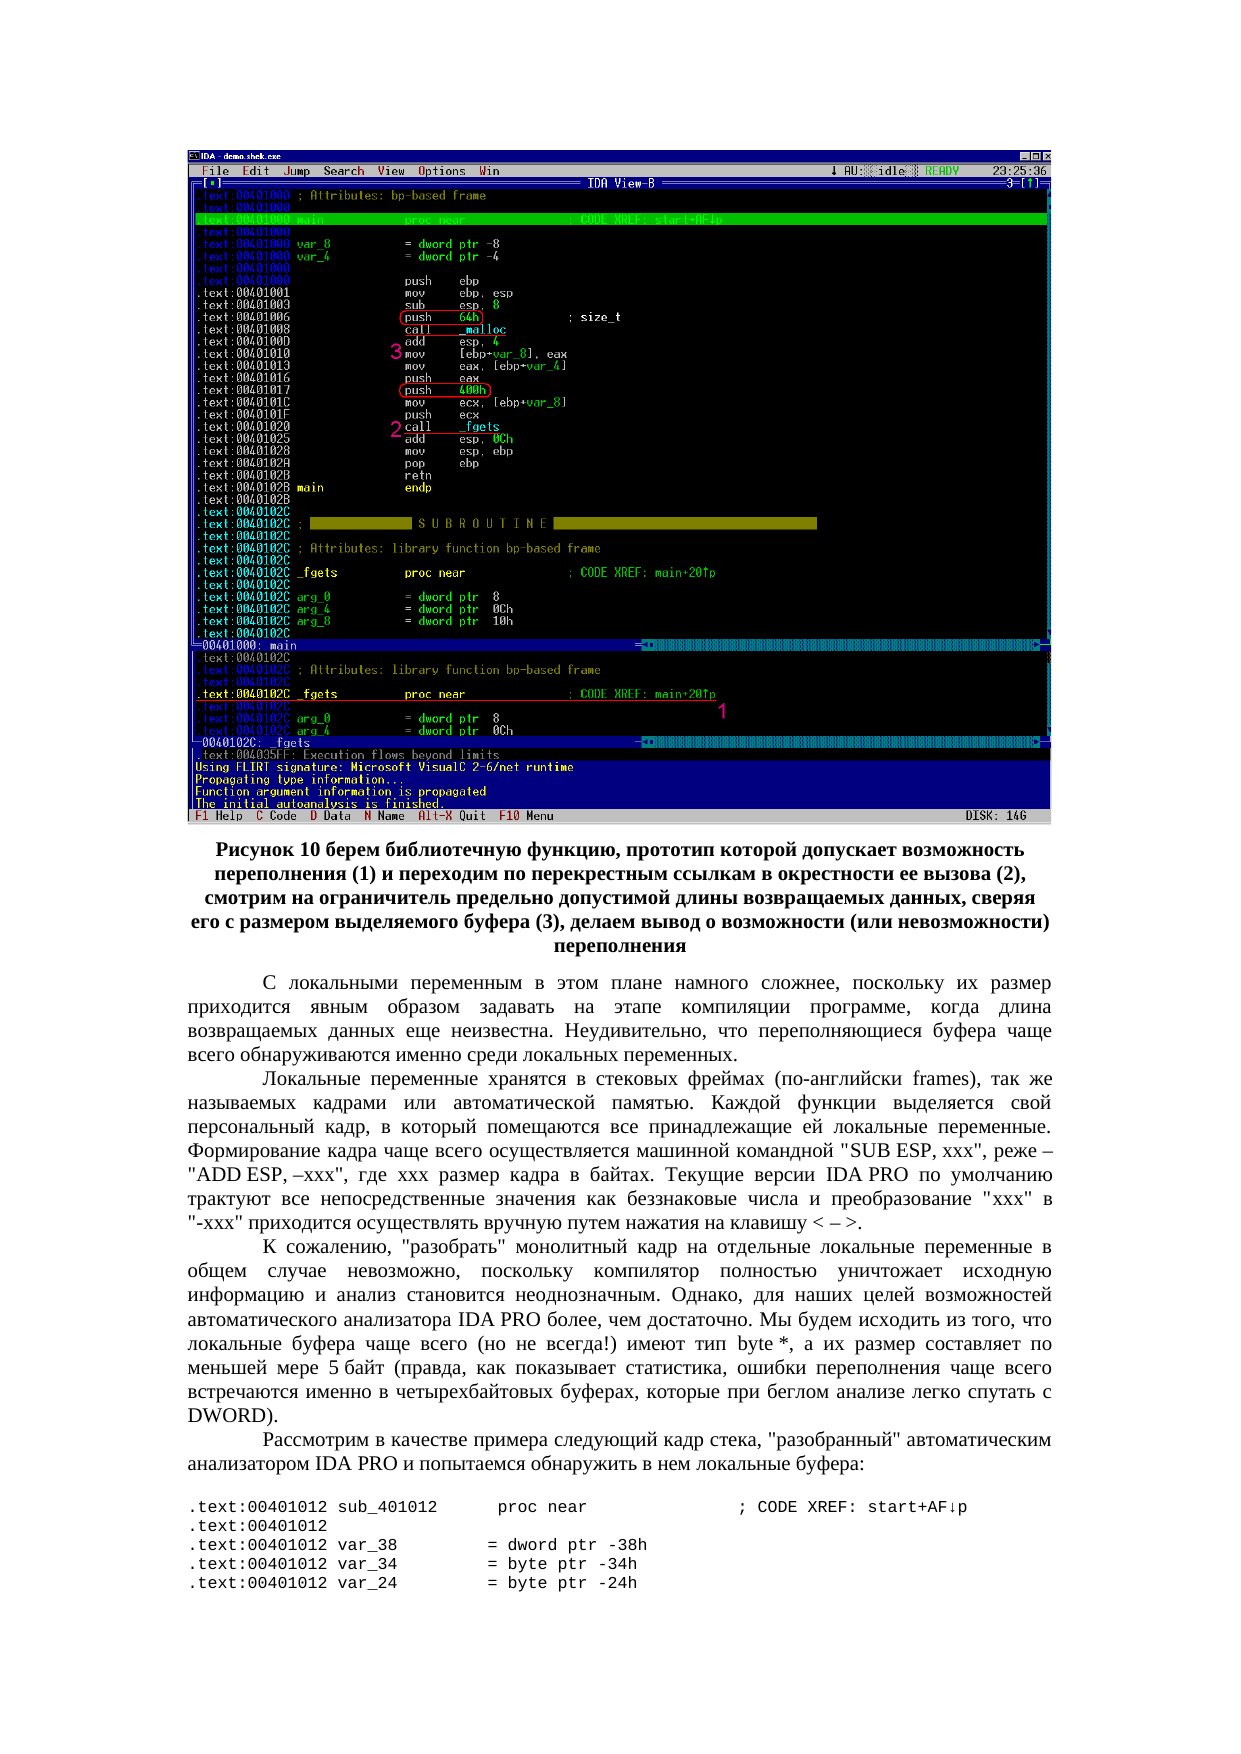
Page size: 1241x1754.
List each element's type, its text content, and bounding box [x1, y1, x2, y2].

text К сожалению, "разобрать" монолитный кадр на отдельные локальные переменные в общем случае невозможно, поскольку компилятор полностью уничтожает исходную информацию и анализ становится неоднозначным. Однако, для наших целей возможностей автоматического анализатора IDA PRO более, чем достаточно. Мы будем исходить из того, что локальные буфера чаще всего (но не всегда!) имеют тип byte *, а их размер составляет по меньшей мере 5 байт (правда, как показывает статистика, ошибки переполнения чаще всего встречаются именно в четырехбайтовых буферах, которые при беглом анализе легко спутать с DWORD). [187, 1234, 1053, 1427]
picture [187, 150, 1052, 825]
text Рассмотрим в качестве примера следующий кадр стека, "разобранный" автоматическим анализатором IDA PRO и попытаемся обнаружить в нем локальные буфера: [187, 1427, 1053, 1475]
text Рисунок 10 берем библиотечную функцию, прототип которой допускает возможность переполнения (1) и переходим по перекрестным ссылкам в окрестности ее вызова (2), смотрим на ограничитель предельно допустимой длины возвращаемых данных, сверяя его с размером выделяемого буфера (3), делаем вывод о возможности (или невозможности) переполнения [187, 837, 1053, 957]
text .text:00401012 sub_401012 proc near ; CODE XREF: start+AF↓p [187, 1499, 1053, 1518]
text .text:00401012 var_38 = dword ptr -38h [187, 1537, 1053, 1556]
text .text:00401012 var_34 = byte ptr -34h [187, 1556, 1053, 1574]
text Локальные переменные хранятся в стековых фреймах (по-английски frames), так же называемых кадрами или автоматической памятью. Каждой функции выделяется свой персональный кадр, в который помещаются все принадлежащие ей локальные переменные. Формирование кадра чаще всего осуществляется машинной командной "SUB ESP, xxx", реже – "ADD ESP, –xxx", где xxx размер кадра в байтах. Текущие версии IDA PRO по умолчанию трактуют все непосредственные значения как беззнаковые числа и преобразование "xxx" в "‑xxx" приходится осуществлять вручную путем нажатия на клавишу < – >. [187, 1066, 1053, 1234]
text .text:00401012 [187, 1518, 1053, 1537]
text .text:00401012 var_24 = byte ptr -24h [187, 1574, 1053, 1593]
text С локальными переменным в этом плане намного сложнее, поскольку их размер приходится явным образом задавать на этапе компиляции программе, когда длина возвращаемых данных еще неизвестна. Неудивительно, что переполняющиеся буфера чаще всего обнаруживаются именно среди локальных переменных. [187, 969, 1053, 1066]
